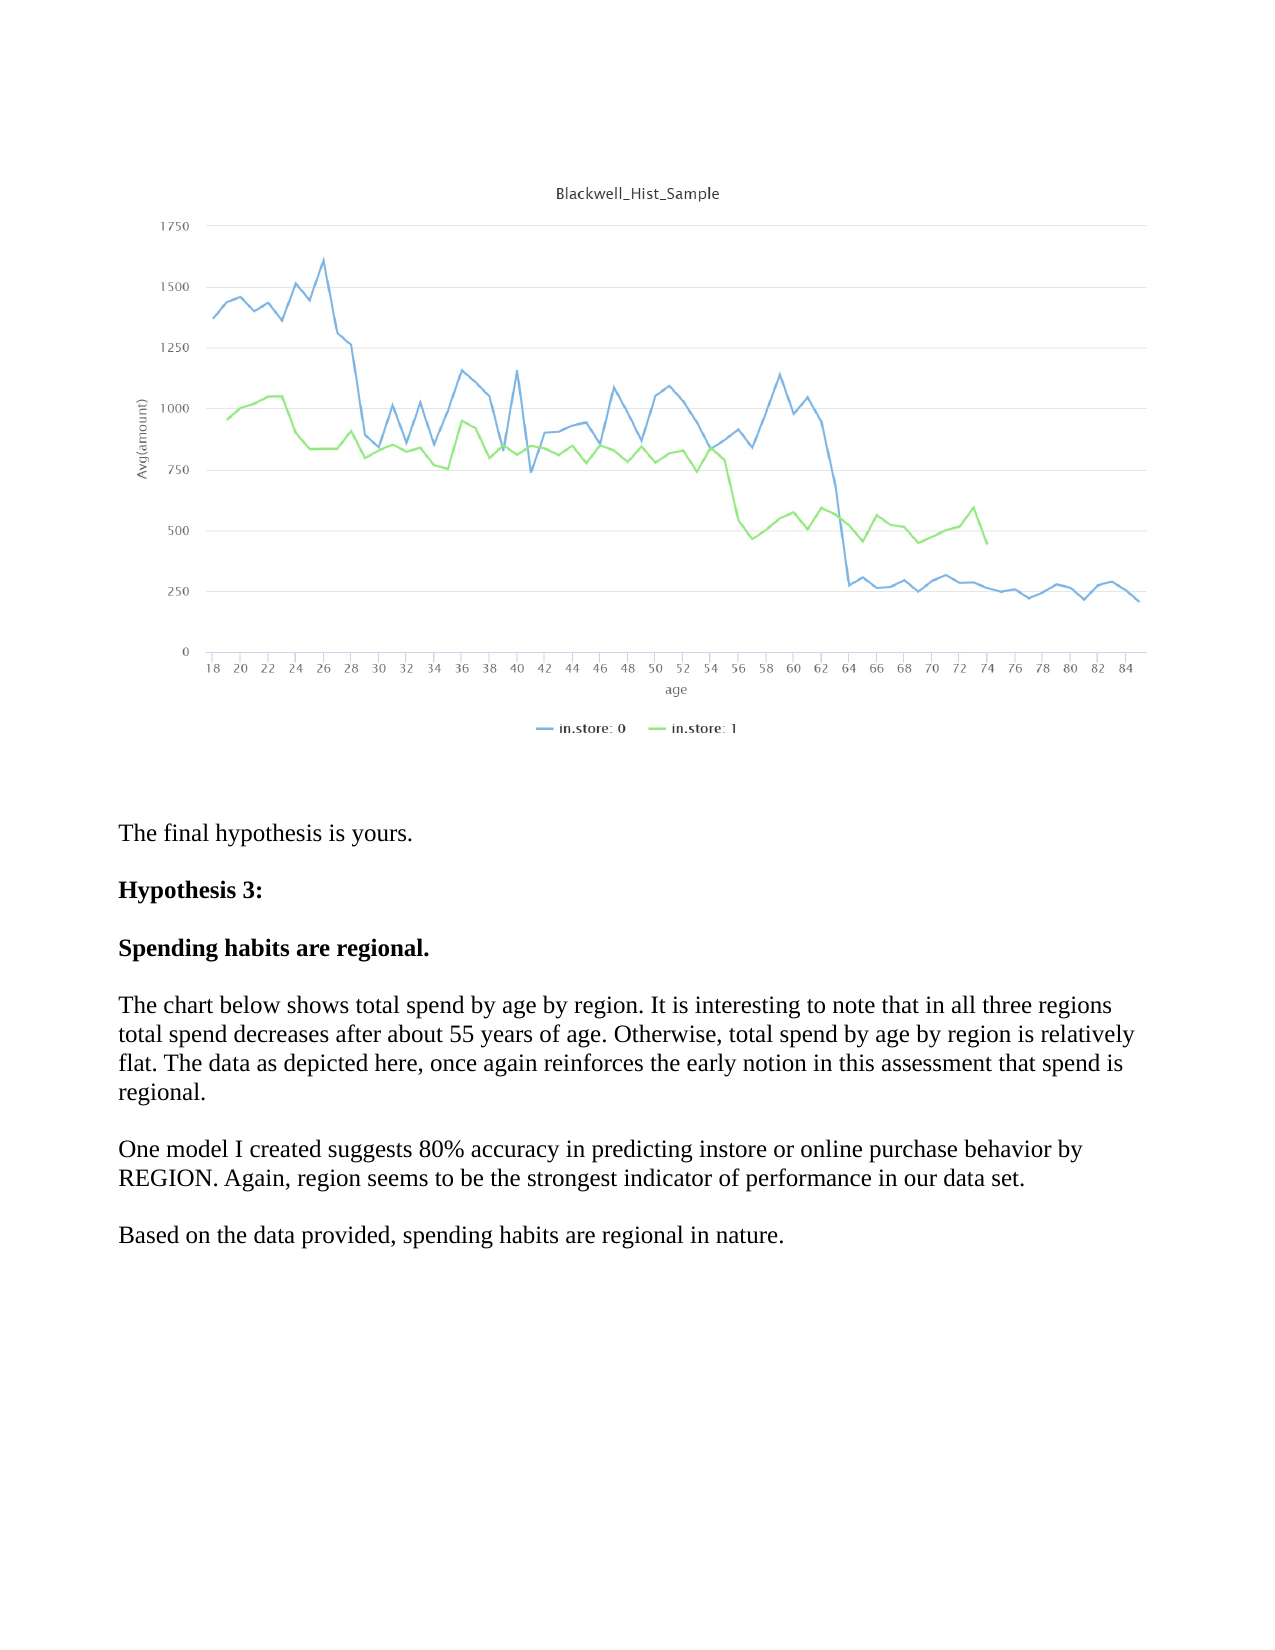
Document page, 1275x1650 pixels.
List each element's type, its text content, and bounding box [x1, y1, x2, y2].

picture [118, 176, 1157, 761]
text Hypothesis 3: [118, 876, 1157, 904]
text Based on the data provided, spending habits are regional in nature. [118, 1221, 1157, 1249]
text The final hypothesis is yours. [118, 818, 1157, 847]
text Spending habits are regional. [118, 933, 1157, 962]
text The chart below shows total spend by age by region. It is interesting to note that in all three regions total spend decreases after about 55 years of age. Otherwise, total spend by age by region is relatively flat. The data as depicted here, once again reinforces the early notion in this assessment that spend is regional. [118, 991, 1157, 1106]
text One model I created suggests 80% accuracy in predicting instore or online purchase behavior by REGION. Again, region seems to be the strongest indicator of performance in our data set. [118, 1134, 1157, 1192]
